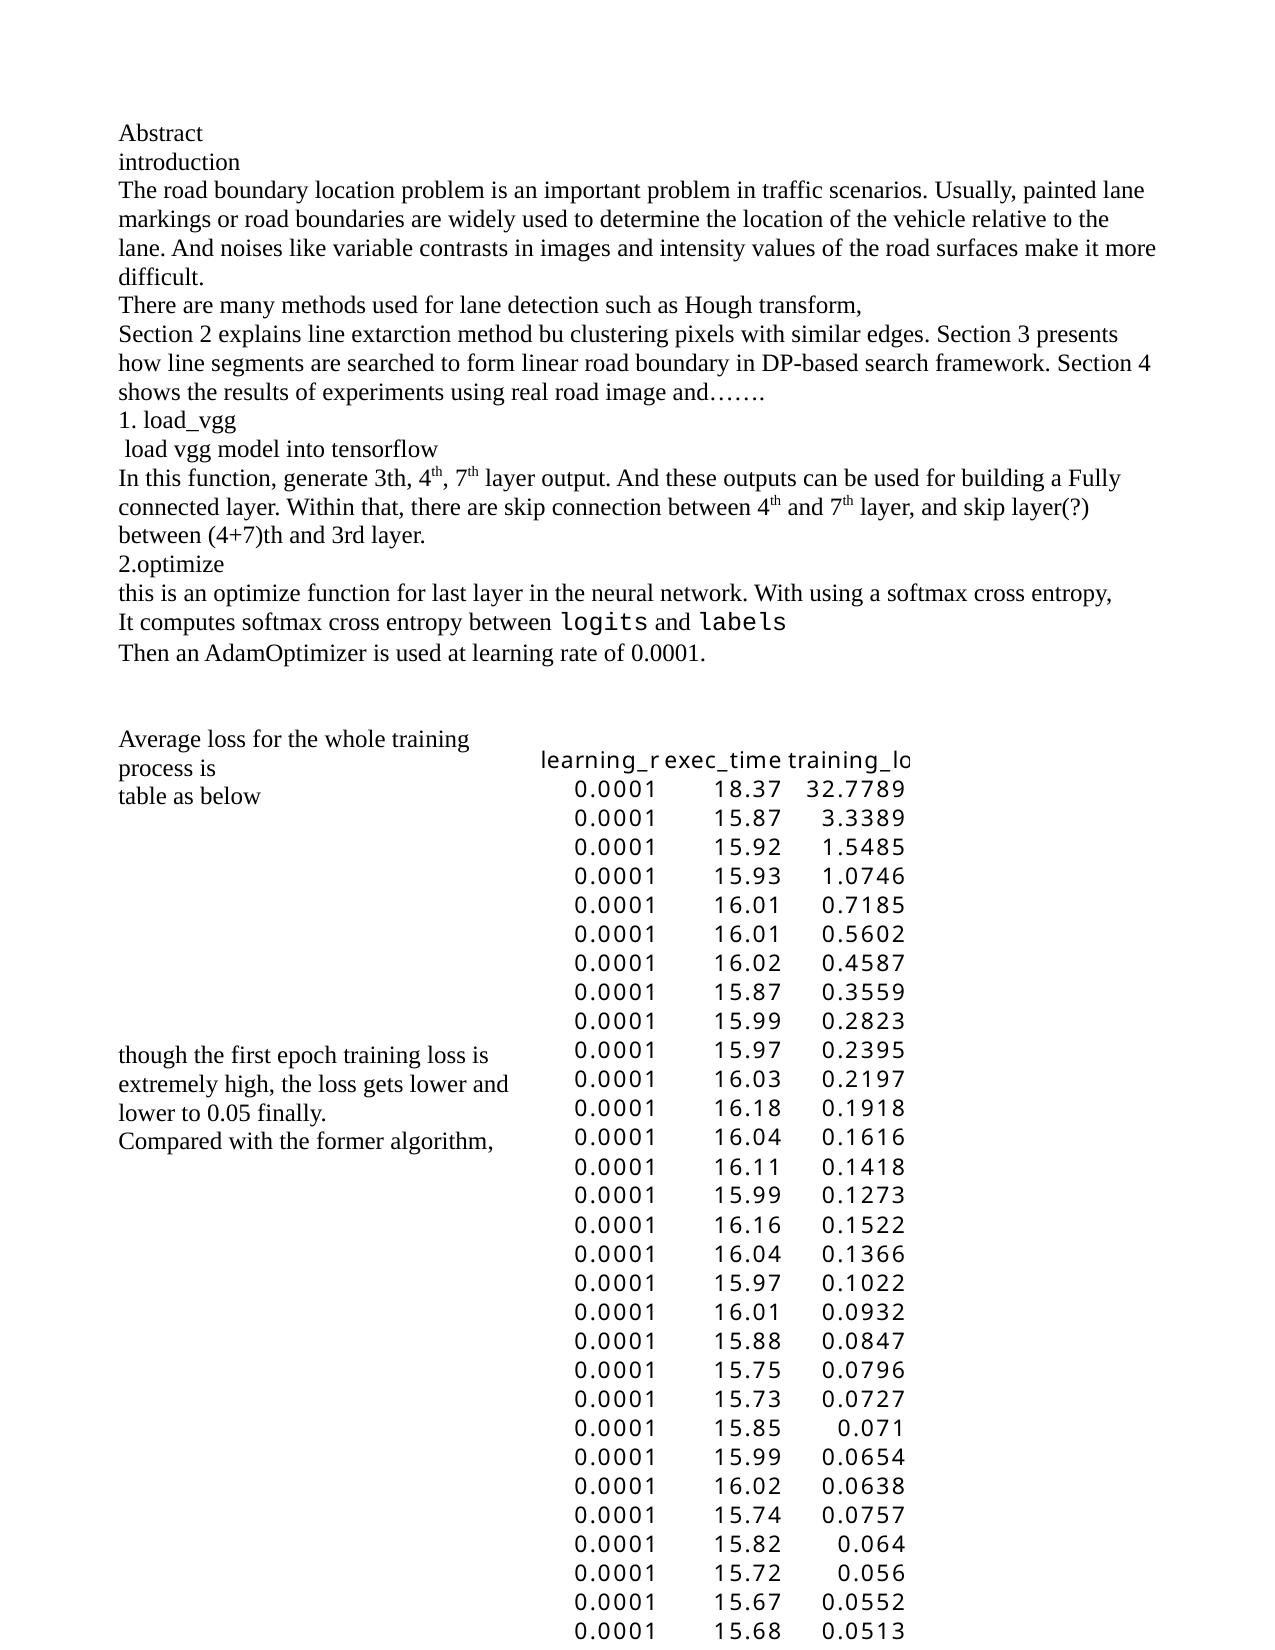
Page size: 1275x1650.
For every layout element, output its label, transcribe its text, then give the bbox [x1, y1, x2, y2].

text this is an optimize function for last layer in the neural network. With using a softmax cross entropy, [118, 578, 1157, 607]
text 2.optimize [118, 549, 1157, 578]
text There are many methods used for lane detection such as Hough transform, [118, 291, 1157, 319]
text Section 2 explains line extarction method bu clustering pixels with similar edges. Section 3 presents how line segments are searched to form linear road boundary in DP-based search framework. Section 4 shows the results of experiments using real road image and……. [118, 319, 1157, 406]
text though the first epoch training loss is extremely high, the loss gets lower and lower to 0.05 finally. [118, 1040, 1157, 1126]
text Then an AdamOptimizer is used at learning rate of 0.0001. [118, 638, 1157, 666]
text Abstract [118, 118, 1157, 147]
text In this function, generate 3th, 4th, 7th layer output. And these outputs can be used for building a Fully connected layer. Within that, there are skip connection between 4th and 7th layer, and skip layer(?) between (4+7)th and 3rd layer. [118, 463, 1157, 549]
text 1. load_vgg [118, 406, 1157, 434]
text load vgg model into tensorflow [118, 434, 1157, 463]
text Average loss for the whole training process is [118, 724, 1157, 781]
text introduction [118, 147, 1157, 176]
text It computes softmax cross entropy between logits and labels [118, 607, 1157, 638]
text The road boundary location problem is an important problem in traffic scenarios. Usually, painted lane markings or road boundaries are widely used to determine the location of the vehicle relative to the lane. And noises like variable contrasts in images and intensity values of the road surfaces make it more difficult. [118, 176, 1157, 291]
text table as below [118, 781, 1157, 810]
text Compared with the former algorithm, [118, 1126, 1157, 1155]
